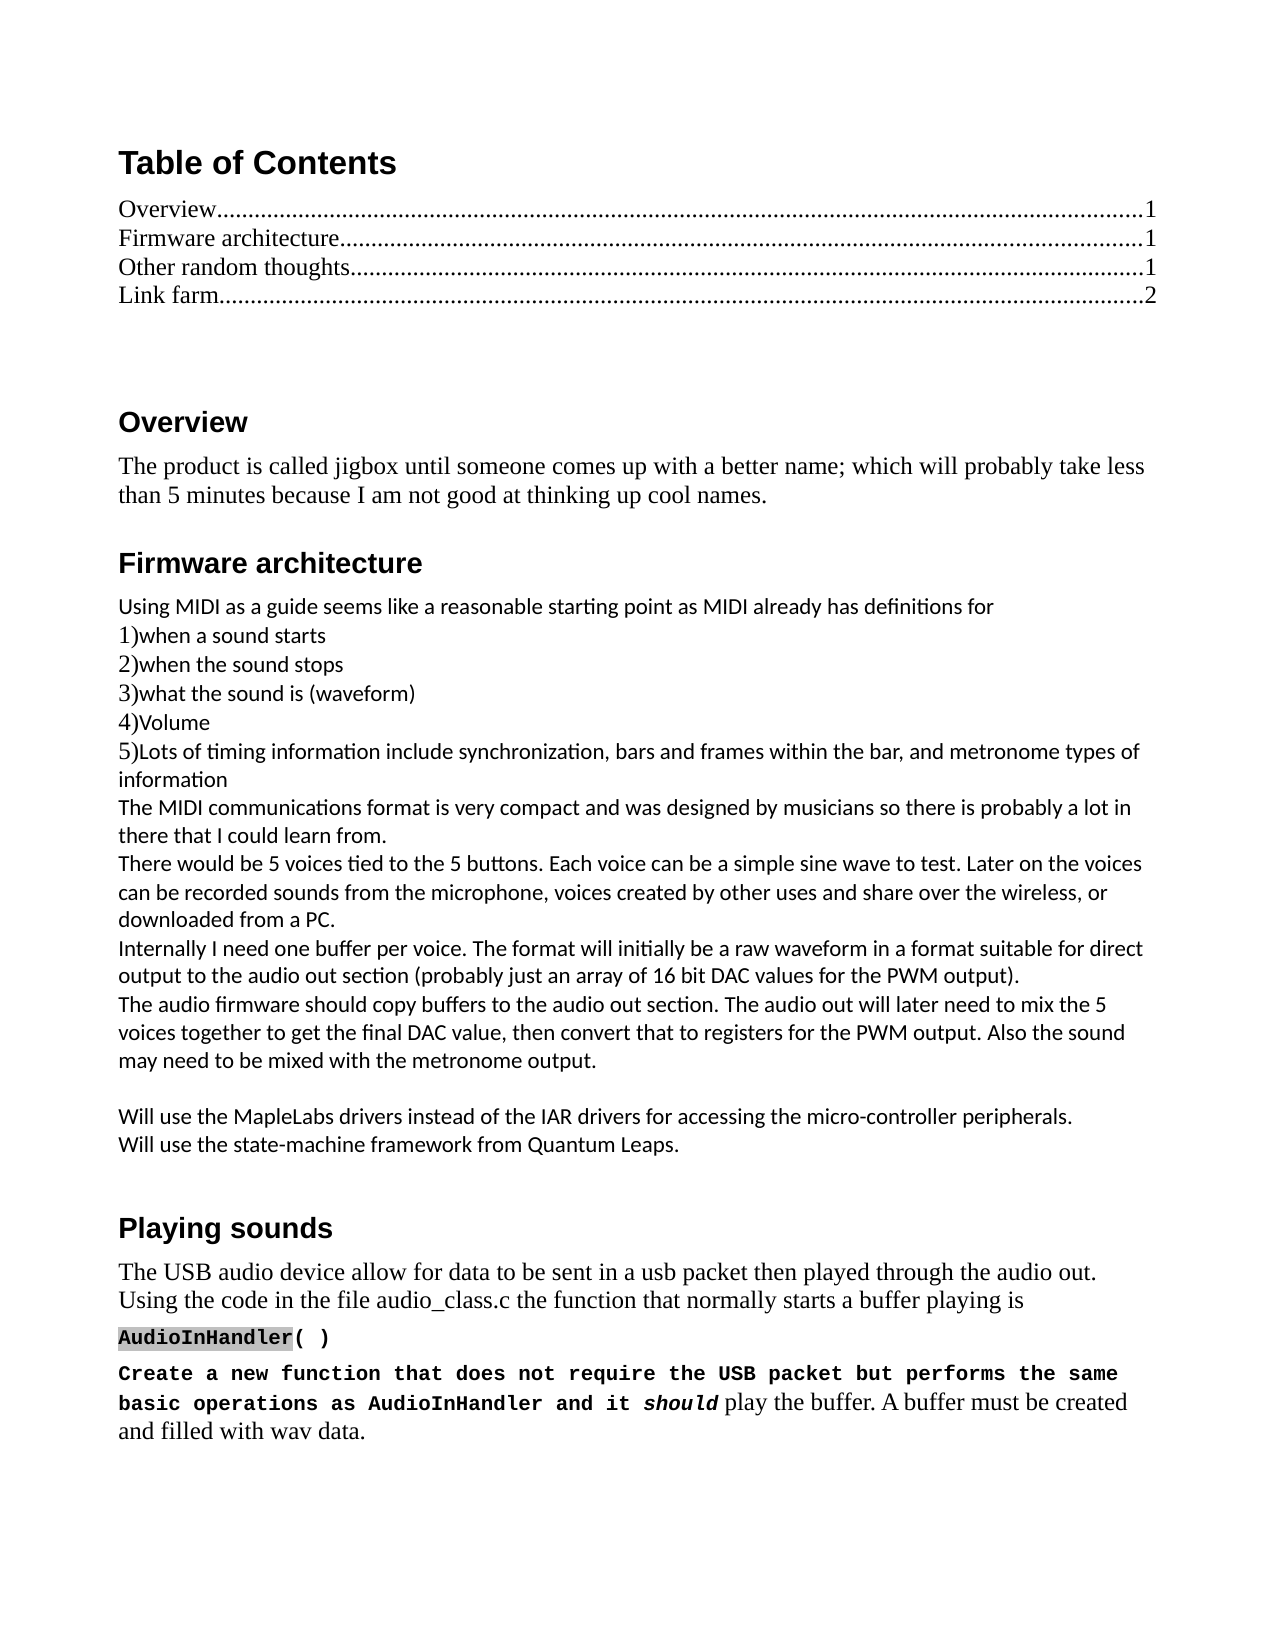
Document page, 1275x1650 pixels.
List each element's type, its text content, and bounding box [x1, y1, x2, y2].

list Lots of timing information include synchronization, bars and frames within the bar, and metronome types of information [118, 736, 1157, 793]
list Volume [118, 707, 1157, 736]
text The USB audio device allow for data to be sent in a usb packet then played through the audio out. Using the code in the file audio_class.c the function that normally starts a buffer playing is [118, 1257, 1157, 1314]
text Firmware architecture 1 [118, 223, 1157, 252]
text Create a new function that does not require the USB packet but performs the same basic operations as AudioInHandler and it should play the buffer. A buffer must be created and filled with wav data. [118, 1363, 1157, 1445]
subtitle Firmware architecture [118, 546, 1157, 580]
text The product is called jigbox until someone comes up with a better name; which will probably take less than 5 minutes because I am not good at thinking up cool names. [118, 451, 1157, 509]
text Overview 1 [118, 194, 1157, 223]
list what the sound is (waveform) [118, 678, 1157, 707]
list when the sound stops [118, 649, 1157, 678]
text The audio firmware should copy buffers to the audio out section. The audio out will later need to mix the 5 voices together to get the final DAC value, then convert that to registers for the PWM output. Also the sound may need to be mixed with the metronome output. [118, 990, 1157, 1074]
text Using MIDI as a guide seems like a reasonable starting point as MIDI already has definitions for [118, 592, 1157, 620]
subtitle Playing sounds [118, 1211, 1157, 1244]
list when a sound starts [118, 620, 1157, 649]
text Link farm 2 [118, 280, 1157, 309]
text AudioInHandler( ) [118, 1327, 1157, 1351]
subtitle Table of Contents [118, 143, 1157, 182]
text Will use the MapleLabs drivers instead of the IAR drivers for accessing the micro-controller peripherals. [118, 1102, 1157, 1130]
text Other random thoughts 1 [118, 252, 1157, 280]
subtitle Overview [118, 405, 1157, 439]
text There would be 5 voices tied to the 5 buttons. Each voice can be a simple sine wave to test. Later on the voices can be recorded sounds from the microphone, voices created by other uses and share over the wireless, or downloaded from a PC. [118, 849, 1157, 934]
text The MIDI communications format is very compact and was designed by musicians so there is probably a lot in there that I could learn from. [118, 793, 1157, 849]
text Internally I need one buffer per voice. The format will initially be a raw waveform in a format suitable for direct output to the audio out section (probably just an array of 16 bit DAC values for the PWM output). [118, 934, 1157, 990]
text Will use the state-machine framework from Quantum Leaps. [118, 1130, 1157, 1158]
